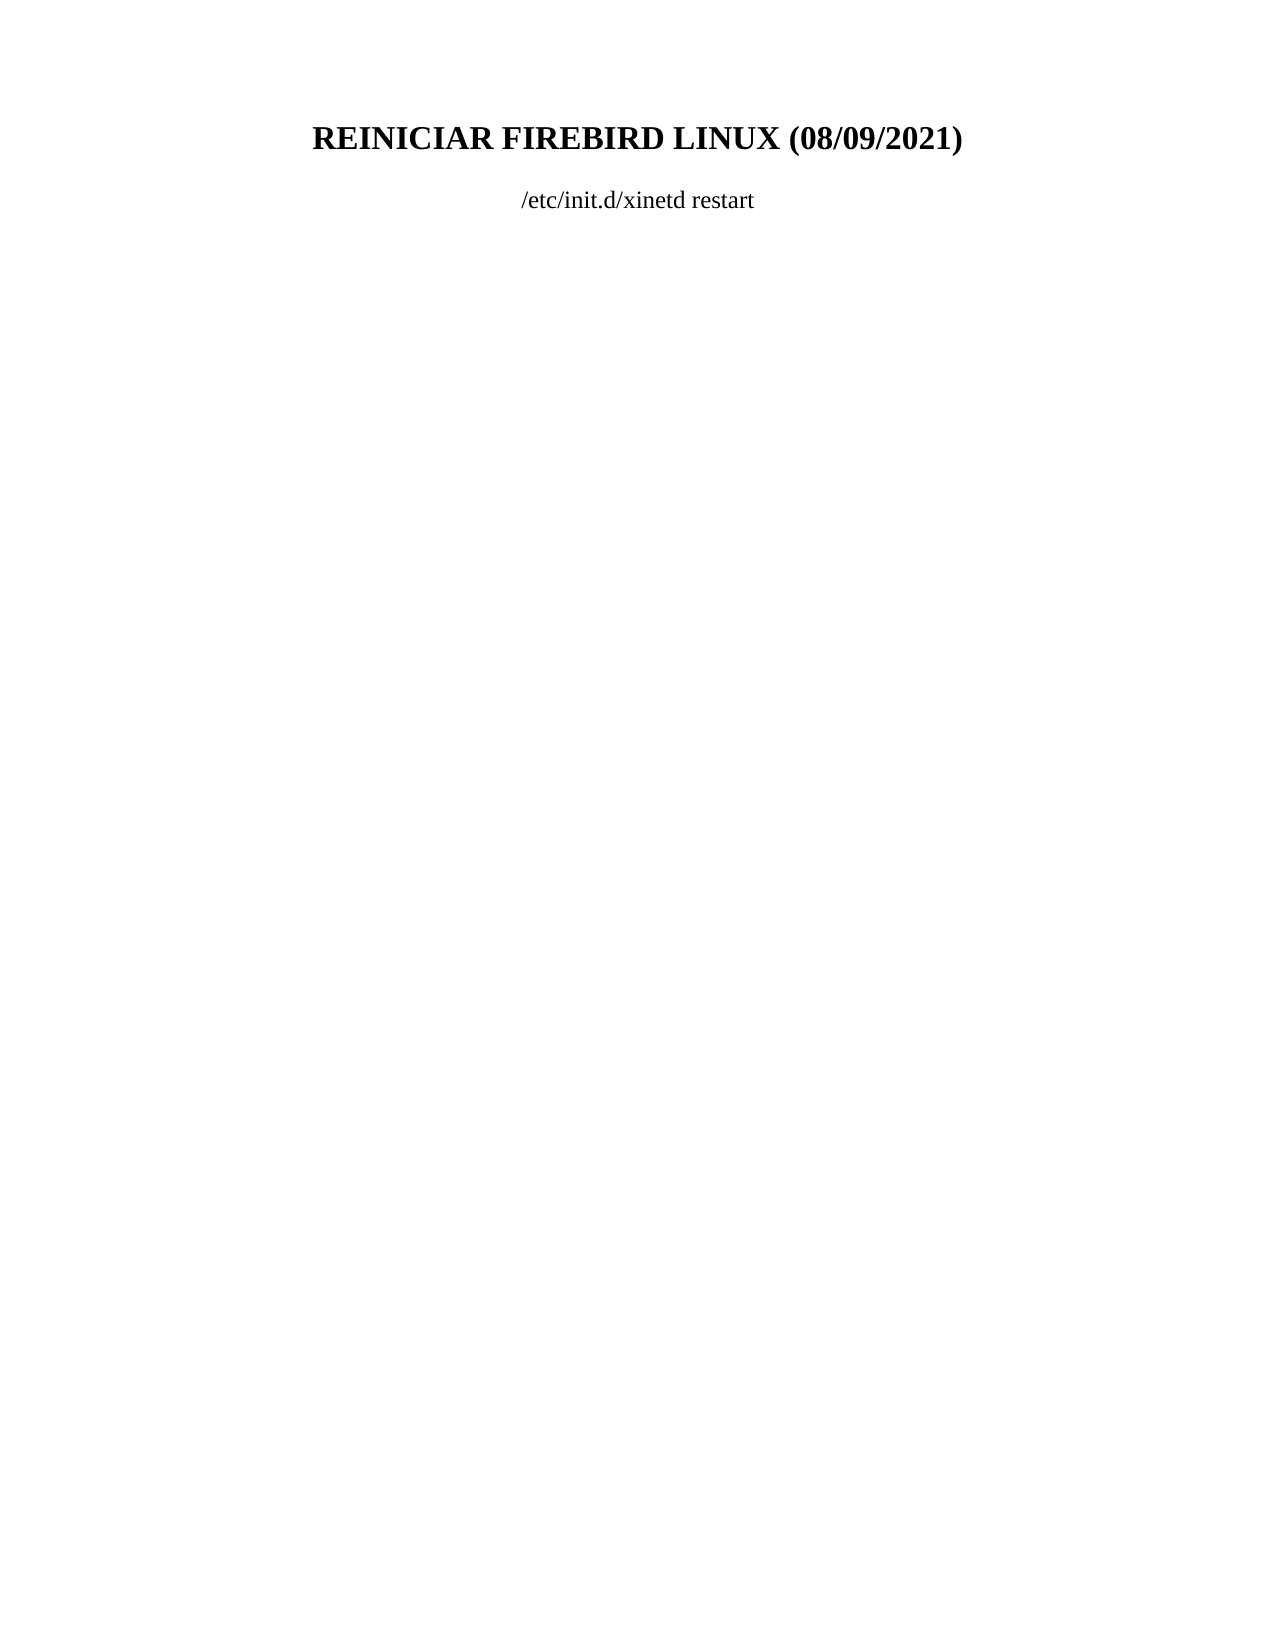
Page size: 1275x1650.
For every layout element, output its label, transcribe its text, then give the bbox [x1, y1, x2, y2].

text /etc/init.d/xinetd restart [118, 185, 1157, 214]
text REINICIAR FIREBIRD LINUX (08/09/2021) [118, 118, 1157, 156]
